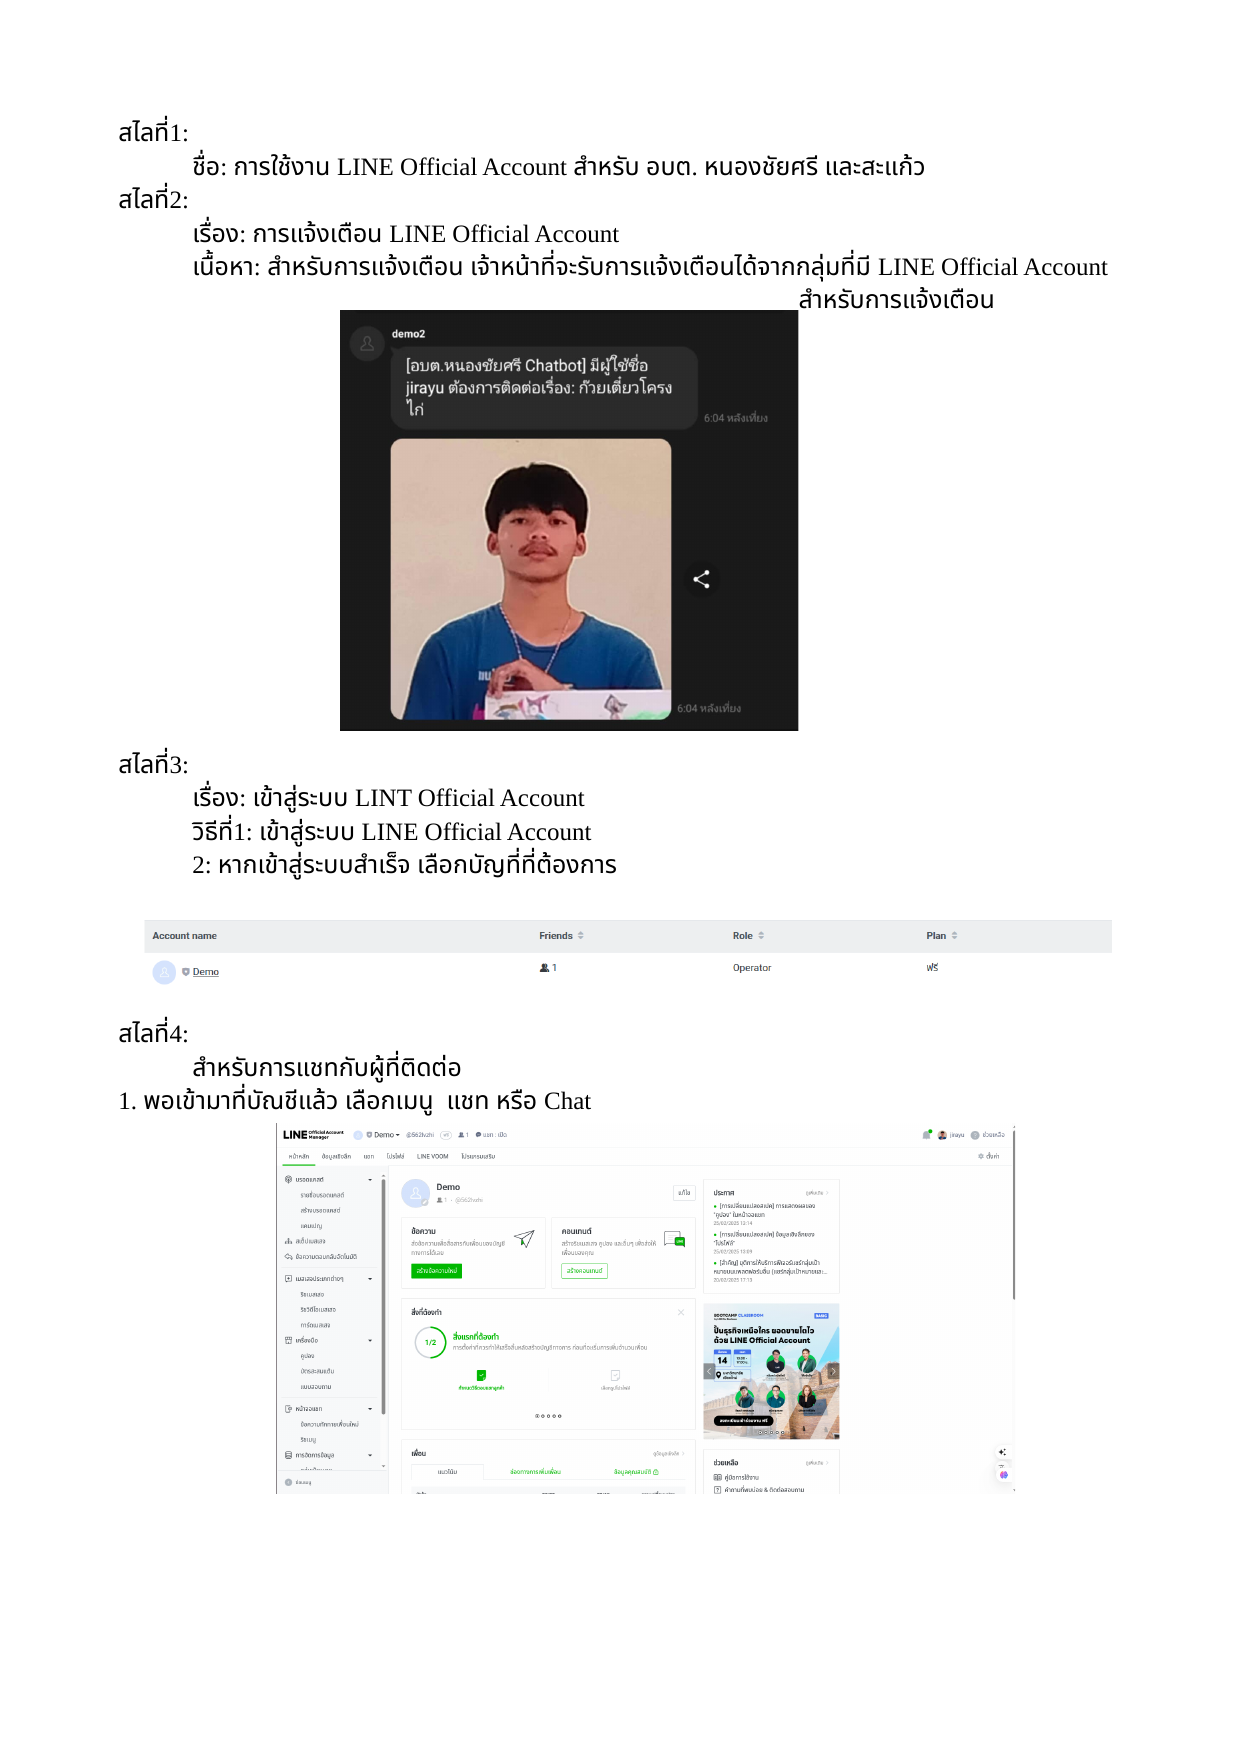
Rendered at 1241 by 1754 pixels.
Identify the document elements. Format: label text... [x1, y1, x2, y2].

text เรื่อง: เข้าสู่ระบบ LINT Official Account [118, 783, 1122, 817]
text 1. พอเข้ามาที่บัณชีแล้ว เลือกเมนู แชท หรือ Chat [118, 1086, 1122, 1120]
text สไลที่1: [118, 118, 1122, 152]
text เนื้อหา: สำหรับการแจ้งเตือน เจ้าหน้าที่จะรับการแจ้งเตือนได้จากกลุ่มที่มี LINE Official Account สำหรับการแจ้งเตือน [118, 252, 1122, 318]
picture [135, 911, 1140, 991]
text เรื่อง: การแจ้งเตือน LINE Official Account [118, 219, 1122, 252]
picture [340, 310, 799, 731]
picture [276, 1123, 1016, 1494]
text วิธีที่1: เข้าสู่ระบบ LINE Official Account [118, 817, 1122, 850]
text สำหรับการแชทกับผู้ที่ติดต่อ [118, 1053, 1122, 1086]
text สไลที่2: [118, 185, 1122, 219]
text สไลที่3: [118, 750, 1122, 783]
text สไลที่4: [118, 1019, 1122, 1053]
text 2: หากเข้าสู่ระบบสำเร็จ เลือกบัญที่ที่ต้องการ [118, 850, 1122, 884]
text ชื่อ: การใช้งาน LINE Official Account สำหรับ อบต. หนองชัยศรี และสะแก้ว [118, 152, 1122, 185]
